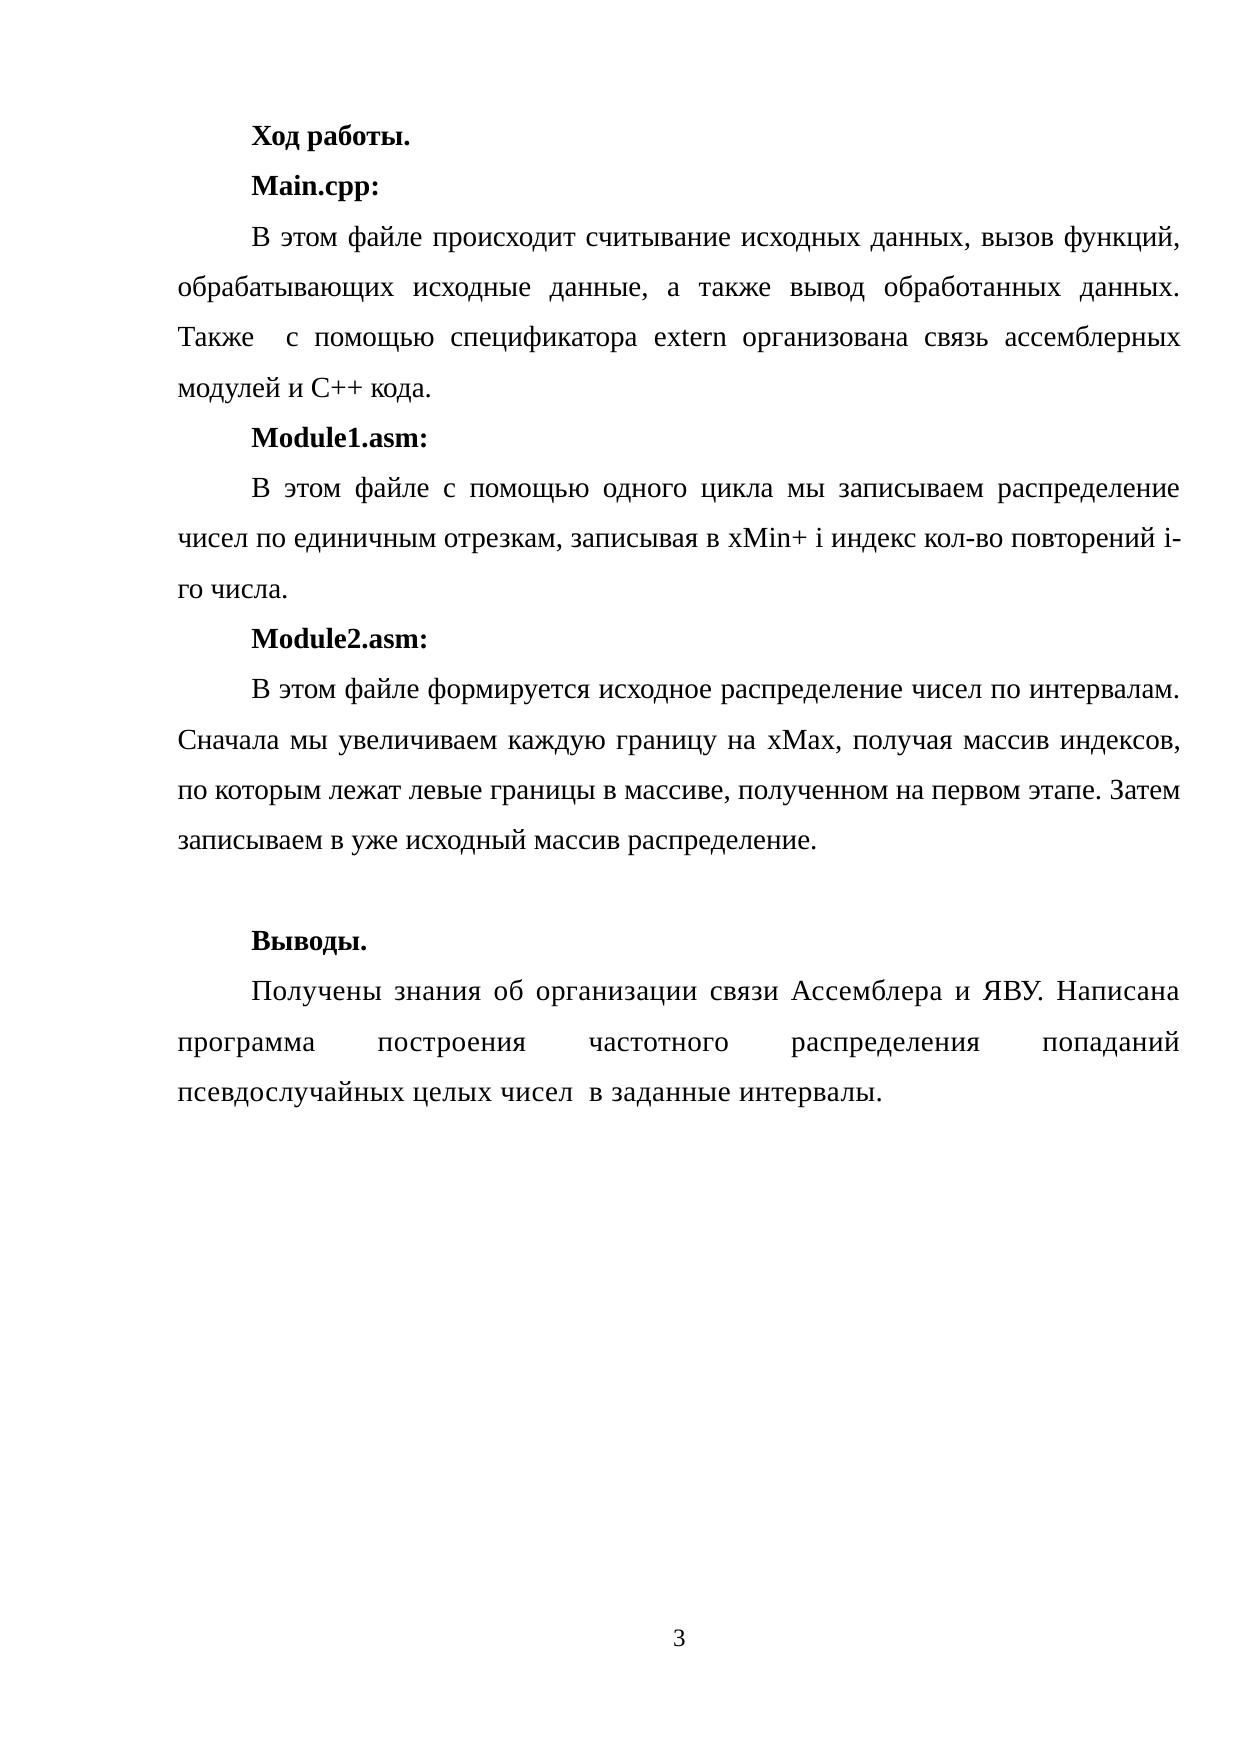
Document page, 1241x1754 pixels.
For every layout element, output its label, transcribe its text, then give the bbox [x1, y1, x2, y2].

text Main.cpp: [177, 168, 1181, 202]
text В этом файле с помощью одного цикла мы записываем распределение чисел по единичным отрезкам, записывая в xMin+ i индекс кол-во повторений i-го числа. [177, 470, 1181, 604]
text В этом файле формируется исходное распределение чисел по интервалам. Сначала мы увеличиваем каждую границу на xMax, получая массив индексов, по которым лежат левые границы в массиве, полученном на первом этапе. Затем записываем в уже исходный массив распределение. [177, 672, 1181, 856]
text Module1.asm: [177, 420, 1181, 453]
text В этом файле происходит считывание исходных данных, вызов функций, обрабатывающих исходные данные, а также вывод обработанных данных. Также c помощью спецификатора extern организована связь ассемблерных модулей и С++ кода. [177, 219, 1181, 403]
text Получены знания об организации связи Ассемблера и ЯВУ. Написана программа построения частотного распределения попаданий псевдослучайных целых чисел в заданные интервалы. [177, 973, 1181, 1108]
text Выводы. [177, 923, 1181, 957]
text Module2.asm: [177, 621, 1181, 655]
text Ход работы. [177, 118, 1181, 152]
